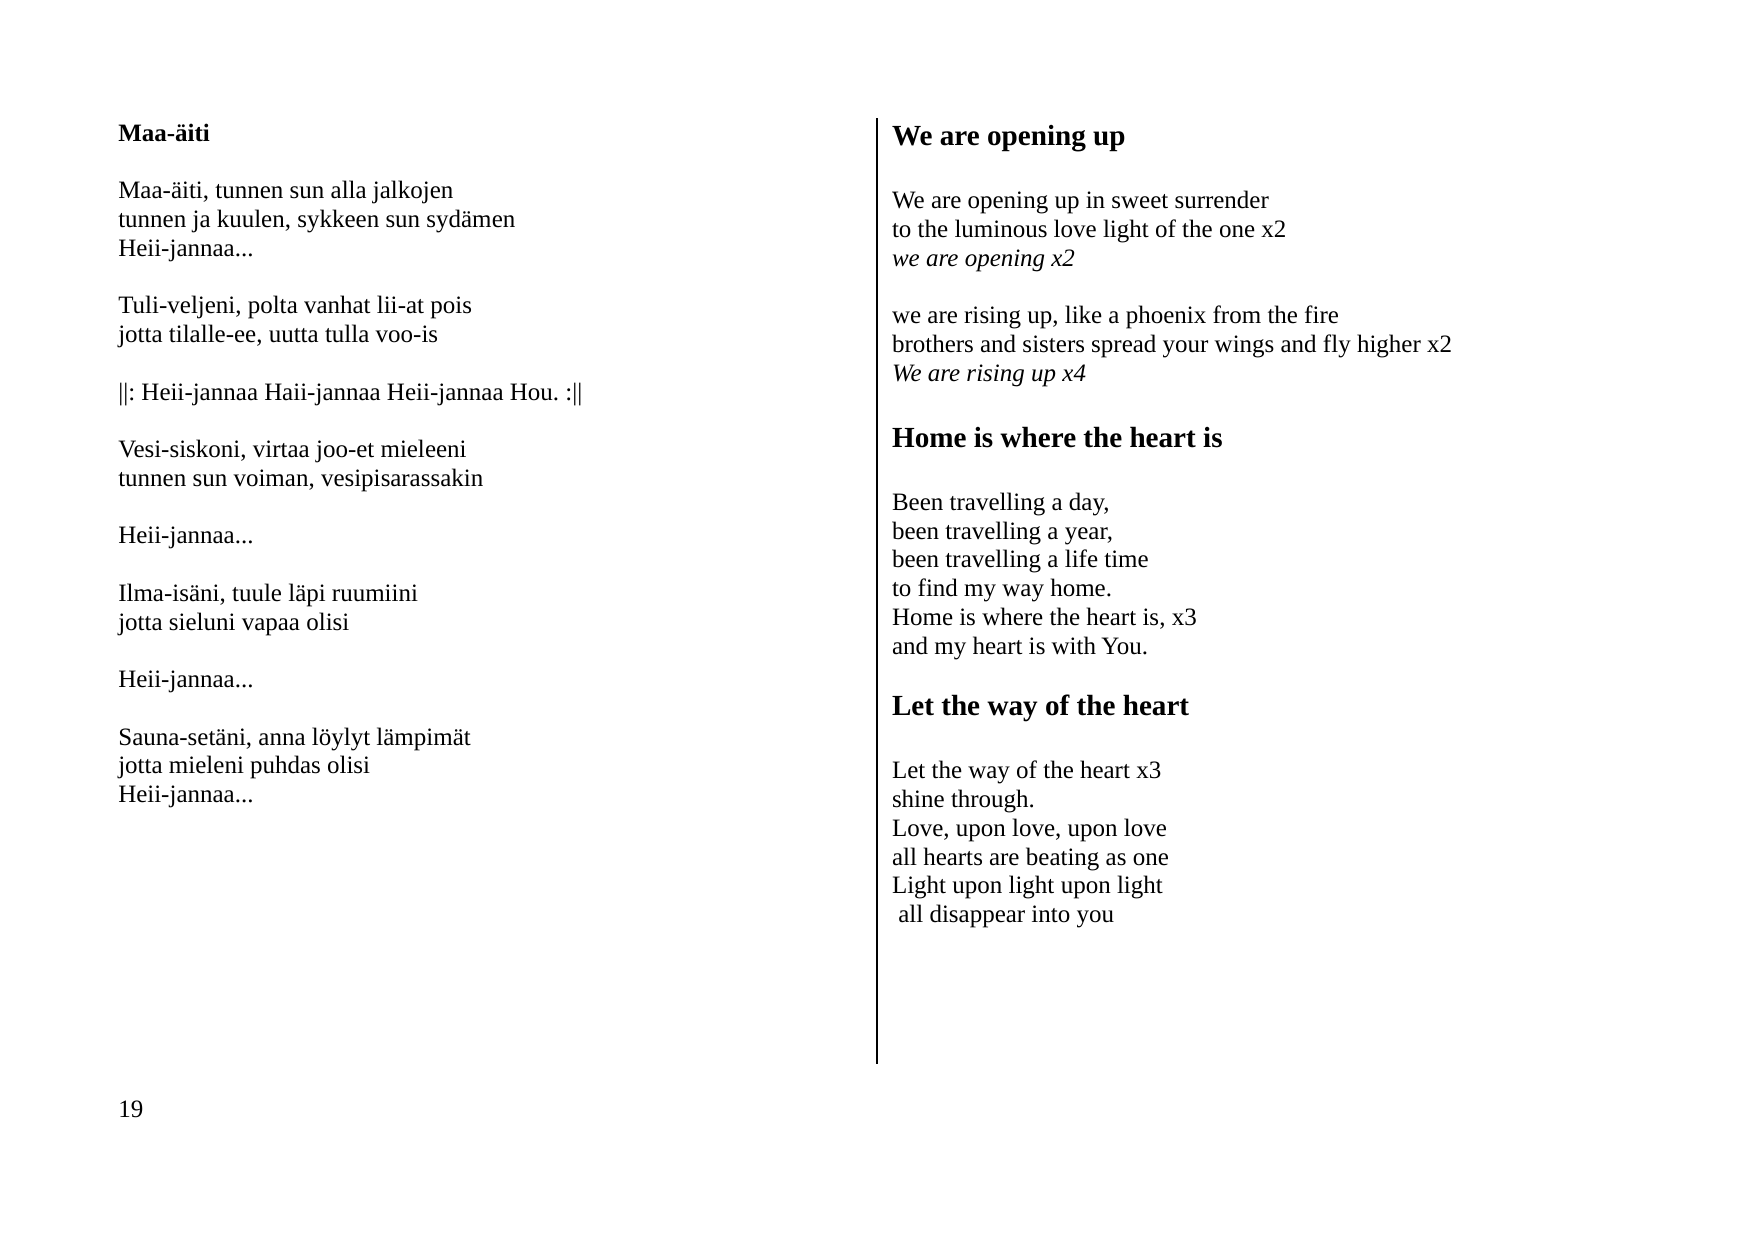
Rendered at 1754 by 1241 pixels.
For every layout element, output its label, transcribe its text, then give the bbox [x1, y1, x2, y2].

text Been travelling a day, [892, 487, 1635, 516]
text brothers and sisters spread your wings and fly higher x2 [892, 329, 1635, 358]
text tunnen sun voiman, vesipisarassakin [118, 463, 862, 492]
text tunnen ja kuulen, sykkeen sun sydämen [118, 204, 862, 233]
text Heii-jannaa... [118, 664, 862, 693]
text and my heart is with You. [892, 631, 1635, 659]
text jotta mieleni puhdas olisi [118, 751, 862, 779]
text Maa-äiti [118, 118, 862, 147]
text all hearts are beating as one [892, 842, 1635, 870]
text Love, upon love, upon love [892, 813, 1635, 842]
text been travelling a year, [892, 516, 1635, 544]
text we are rising up, like a phoenix from the fire [892, 300, 1635, 329]
text been travelling a life time [892, 544, 1635, 573]
text ||: Heii-jannaa Haii-jannaa Heii-jannaa Hou. :|| [118, 377, 862, 406]
text all disappear into you [892, 899, 1635, 928]
text Let the way of the heart x3 [892, 755, 1635, 784]
text to the luminous love light of the one x2 we are opening x2 [892, 214, 1635, 271]
text to find my way home. [892, 573, 1635, 602]
text Heii-jannaa... [118, 233, 862, 262]
text Tuli-veljeni, polta vanhat lii-at pois [118, 291, 862, 319]
text Home is where the heart is [892, 420, 1635, 453]
text Heii-jannaa... [118, 779, 862, 808]
text We are rising up x4 [892, 358, 1635, 386]
text Maa-äiti, tunnen sun alla jalkojen [118, 176, 862, 204]
text shine through. [892, 784, 1635, 813]
text jotta tilalle-ee, uutta tulla voo-is [118, 319, 862, 348]
text Light upon light upon light [892, 870, 1635, 899]
text Sauna-setäni, anna löylyt lämpimät [118, 722, 862, 751]
text We are opening up in sweet surrender [892, 185, 1635, 214]
text jotta sieluni vapaa olisi [118, 607, 862, 636]
text Vesi-siskoni, virtaa joo-et mieleeni [118, 434, 862, 463]
text Ilma-isäni, tuule läpi ruumiini [118, 578, 862, 607]
text We are opening up [892, 118, 1635, 152]
text Let the way of the heart [892, 688, 1635, 722]
text Heii-jannaa... [118, 521, 862, 549]
text Home is where the heart is, x3 [892, 602, 1635, 631]
